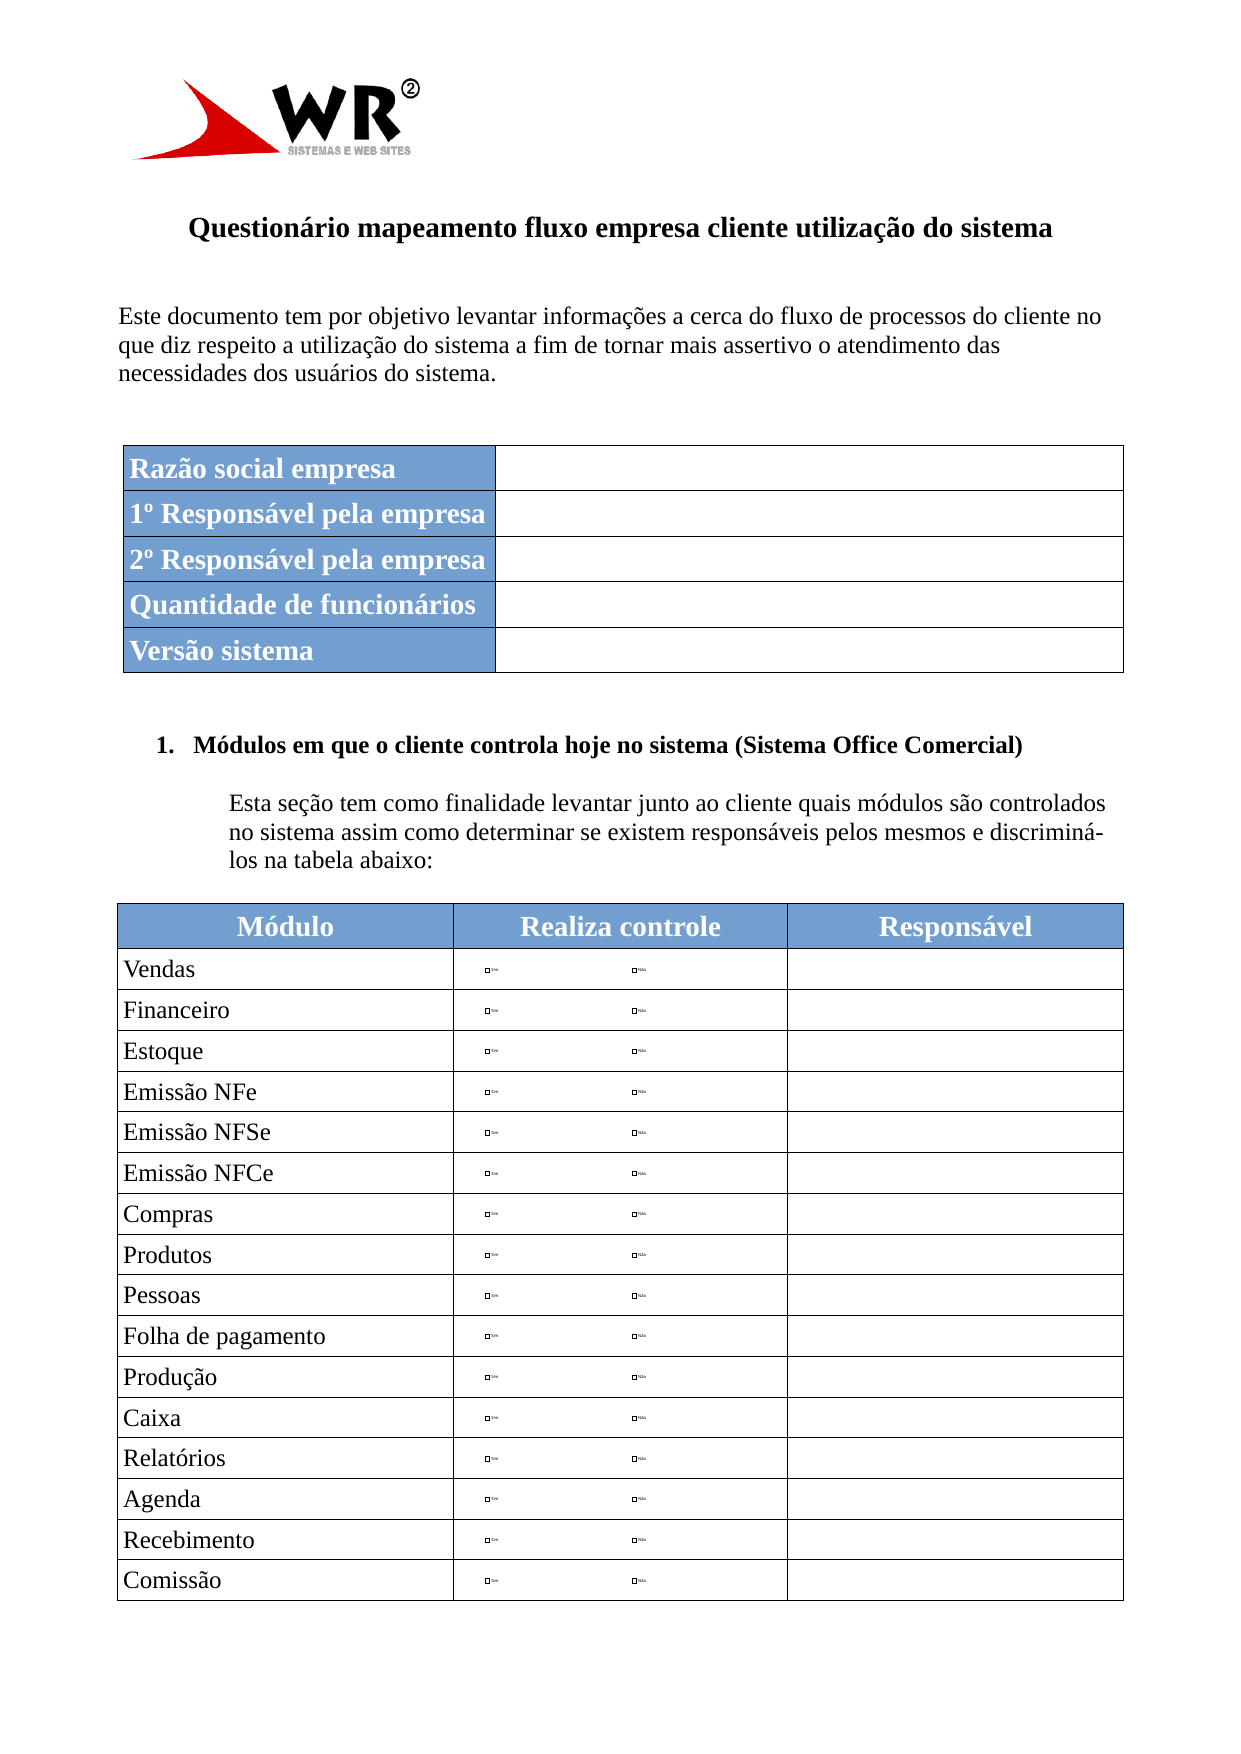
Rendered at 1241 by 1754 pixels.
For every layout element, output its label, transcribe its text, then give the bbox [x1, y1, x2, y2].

table_cell [788, 1357, 1123, 1396]
text Este documento tem por objetivo levantar informações a cerca do fluxo de processos do cliente no que diz respeito a utilização do sistema a fim de tornar mais assertivo o atendimento das necessidades dos usuários do sistema. [118, 301, 1123, 387]
table_cell Relatórios [118, 1438, 453, 1478]
table_cell [788, 1275, 1123, 1315]
table_cell Vendas [118, 949, 453, 989]
table_cell Versão sistema [124, 628, 495, 672]
table_cell [454, 1560, 787, 1600]
table_cell [496, 537, 1123, 581]
table_cell [454, 1031, 787, 1071]
table_cell Emissão NFSe [118, 1112, 453, 1152]
table_cell [788, 1072, 1123, 1111]
table_cell Financeiro [118, 990, 453, 1030]
table_cell Compras [118, 1194, 453, 1233]
table_cell [454, 1235, 787, 1274]
table_cell [496, 628, 1123, 672]
table_cell Emissão NFe [118, 1072, 453, 1111]
table_cell [788, 1520, 1123, 1559]
table_cell [788, 1235, 1123, 1274]
table_header Razão social empresa [124, 446, 495, 490]
table_header Responsável [788, 904, 1123, 948]
table_cell [454, 1479, 787, 1518]
table_header Módulo [118, 904, 453, 948]
table_cell [788, 1153, 1123, 1193]
table_header [496, 446, 1123, 490]
table_cell [788, 1031, 1123, 1071]
table_cell [788, 1438, 1123, 1478]
table_cell [496, 582, 1123, 627]
table_cell [454, 1316, 787, 1356]
table_cell [454, 1112, 787, 1152]
table_cell [454, 990, 787, 1030]
table_cell [454, 949, 787, 989]
table_cell Estoque [118, 1031, 453, 1071]
text Questionário mapeamento fluxo empresa cliente utilização do sistema [118, 210, 1123, 243]
table_cell [496, 491, 1123, 536]
table_cell [454, 1520, 787, 1559]
table_cell [454, 1072, 787, 1111]
table_cell Folha de pagamento [118, 1316, 453, 1356]
table_cell [788, 1316, 1123, 1356]
table_cell Recebimento [118, 1520, 453, 1559]
table_cell [788, 949, 1123, 989]
text Esta seção tem como finalidade levantar junto ao cliente quais módulos são controlados no sistema assim como determinar se existem responsáveis pelos mesmos e discriminá-los na tabela abaixo: [228, 788, 1123, 874]
table_cell [788, 1479, 1123, 1518]
table_cell [788, 1398, 1123, 1437]
table_cell Caixa [118, 1398, 453, 1437]
table_cell Pessoas [118, 1275, 453, 1315]
table_cell [454, 1438, 787, 1478]
table_cell [454, 1357, 787, 1396]
table_cell Comissão [118, 1560, 453, 1600]
table_cell Produtos [118, 1235, 453, 1274]
table_cell [454, 1398, 787, 1437]
table_cell [454, 1275, 787, 1315]
table_cell Produção [118, 1357, 453, 1396]
table_cell 1º Responsável pela empresa [124, 491, 495, 536]
table_cell [788, 990, 1123, 1030]
table_cell [454, 1153, 787, 1193]
picture [131, 77, 421, 162]
table_cell [788, 1194, 1123, 1233]
table_cell Emissão NFCe [118, 1153, 453, 1193]
table_cell [788, 1560, 1123, 1600]
table_cell [454, 1194, 787, 1233]
table_cell 2º Responsável pela empresa [124, 537, 495, 581]
list Módulos em que o cliente controla hoje no sistema (Sistema Office Comercial) [156, 730, 1123, 759]
table_cell [788, 1112, 1123, 1152]
table_cell Agenda [118, 1479, 453, 1518]
table_cell Quantidade de funcionários [124, 582, 495, 627]
table_header Realiza controle [454, 904, 787, 948]
